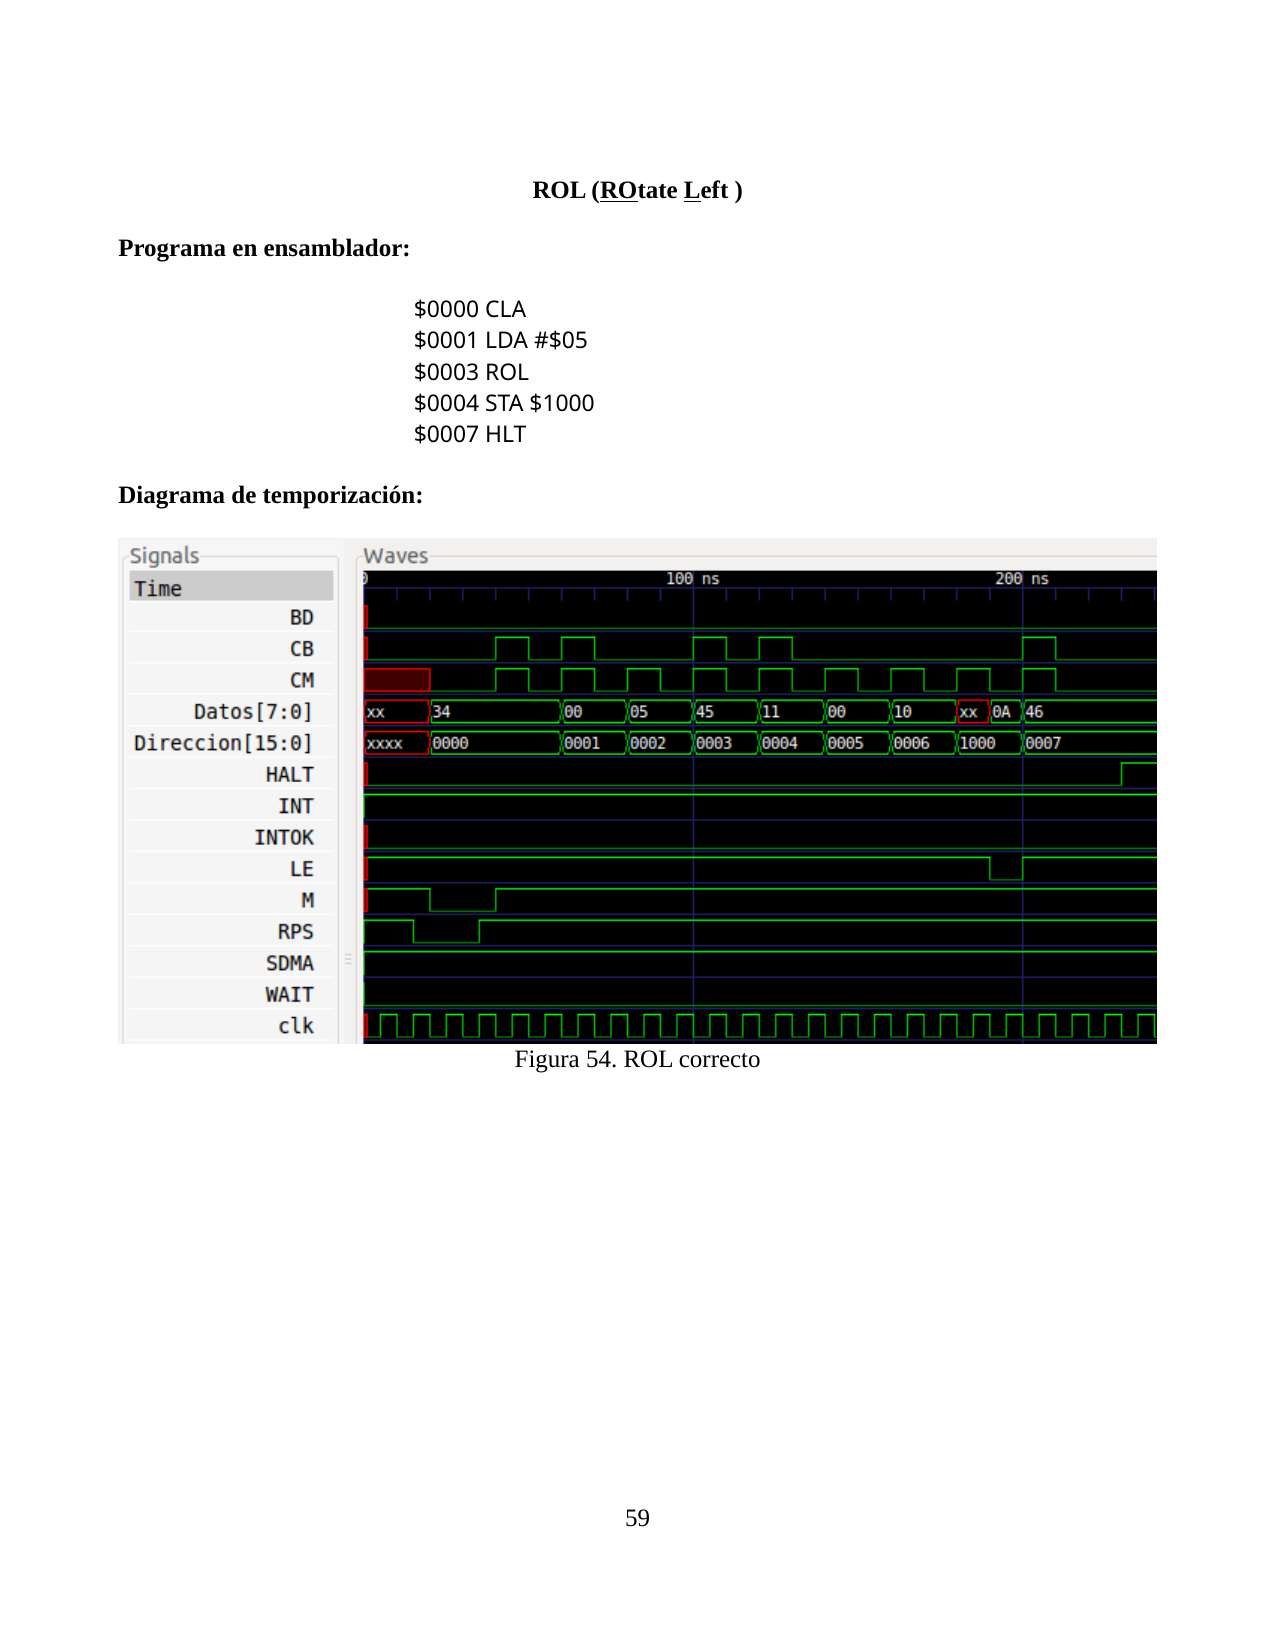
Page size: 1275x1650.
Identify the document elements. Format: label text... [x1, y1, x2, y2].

text $0001 LDA #$05 [118, 324, 1157, 356]
text ROL (ROtate Left ) [118, 176, 1157, 204]
text $0000 CLA [118, 293, 1157, 324]
text Programa en ensamblador: [118, 233, 1157, 262]
text $0004 STA $1000 [118, 387, 1157, 418]
text $0007 HLT [118, 418, 1157, 449]
text $0003 ROL [118, 356, 1157, 387]
text Figura 54. ROL correcto [118, 1044, 1157, 1073]
picture [118, 538, 1157, 1044]
text Diagrama de temporización: [118, 481, 1157, 509]
